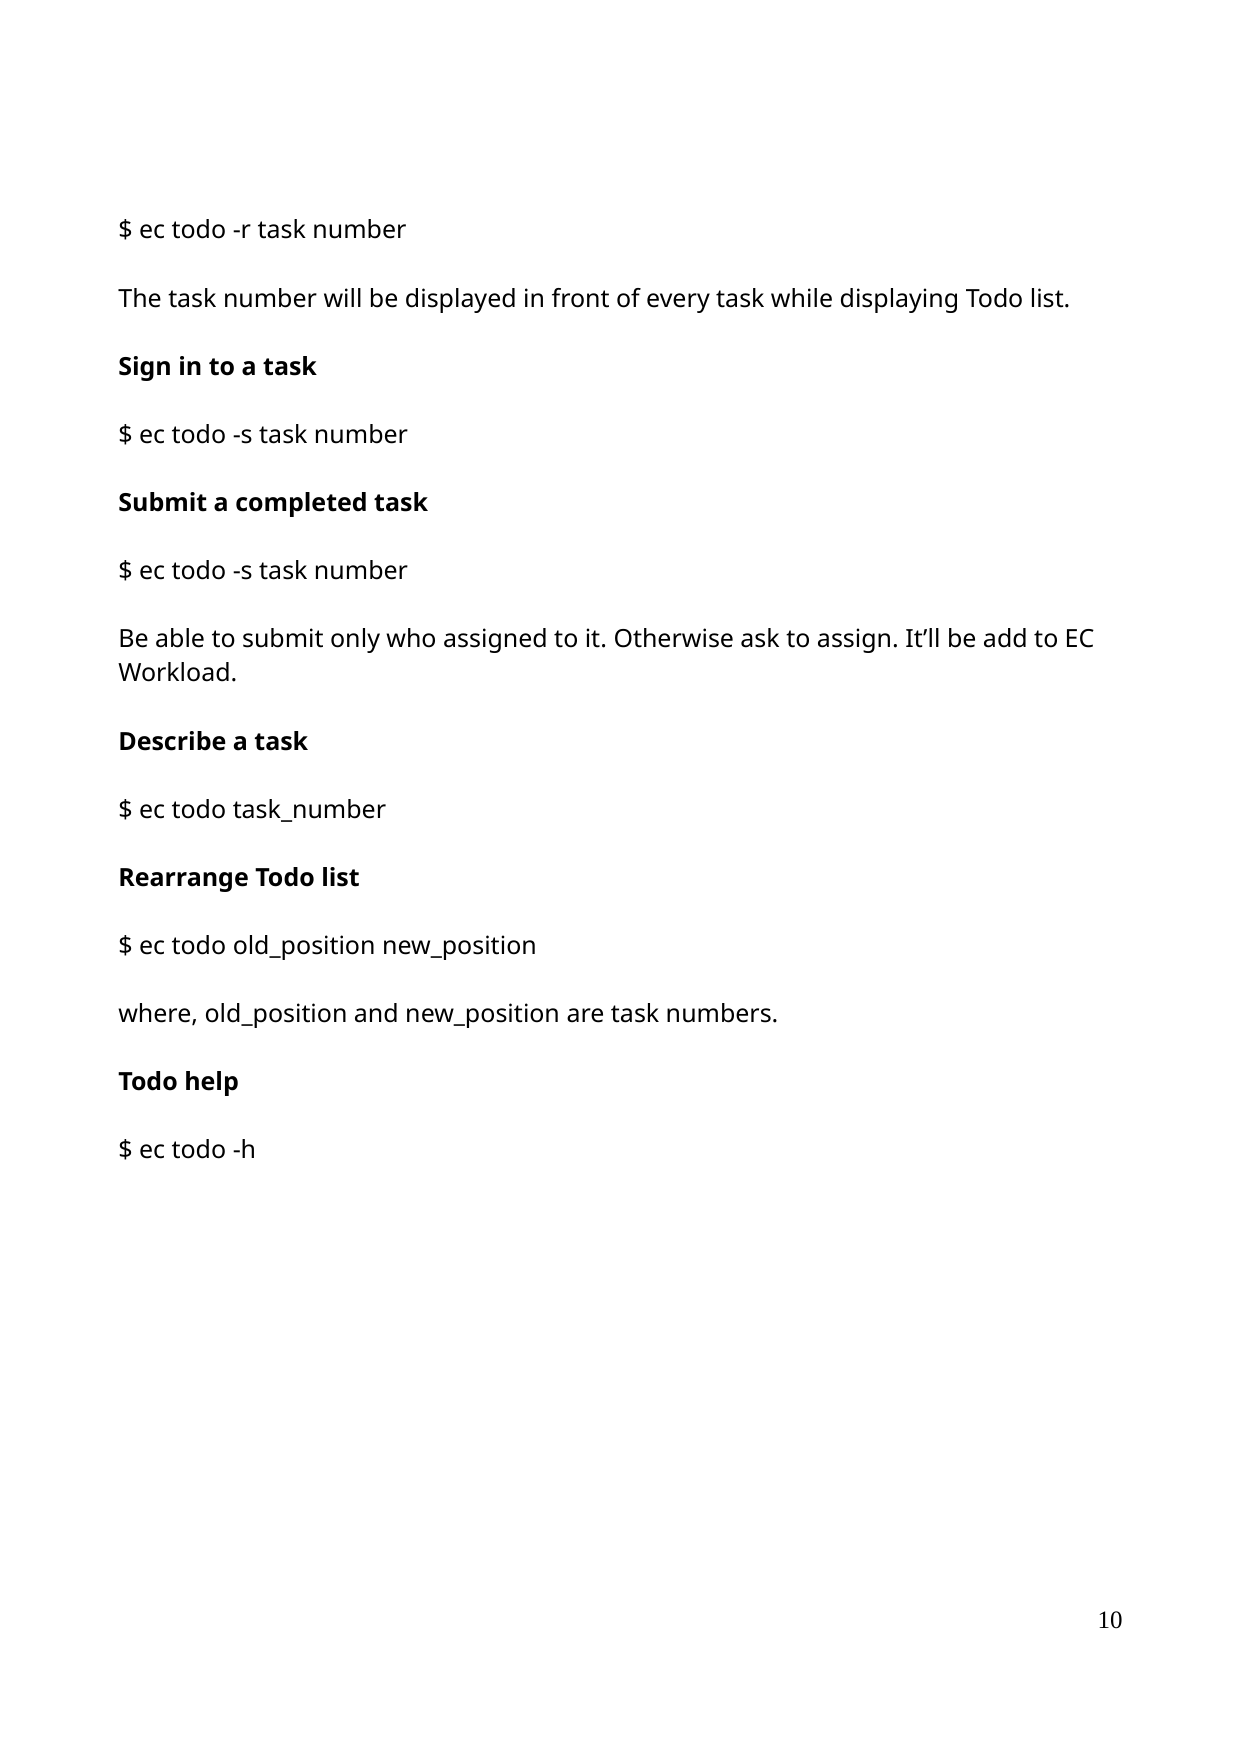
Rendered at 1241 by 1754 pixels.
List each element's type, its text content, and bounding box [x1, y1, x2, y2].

text $ ec todo -r task number [118, 212, 1122, 246]
text $ ec todo -s task number [118, 553, 1122, 587]
text Describe a task [118, 723, 1122, 757]
text $ ec todo task_number [118, 791, 1122, 825]
text The task number will be displayed in front of every task while displaying Todo list. [118, 280, 1122, 314]
text Be able to submit only who assigned to it. Otherwise ask to assign. It’ll be add to EC Workload. [118, 621, 1122, 689]
text Sign in to a task [118, 348, 1122, 382]
text Submit a completed task [118, 485, 1122, 519]
text Todo help [118, 1064, 1122, 1098]
text where, old_position and new_position are task numbers. [118, 996, 1122, 1030]
text $ ec todo -h [118, 1132, 1122, 1166]
text Rearrange Todo list [118, 859, 1122, 893]
text $ ec todo -s task number [118, 417, 1122, 451]
text $ ec todo old_position new_position [118, 927, 1122, 962]
